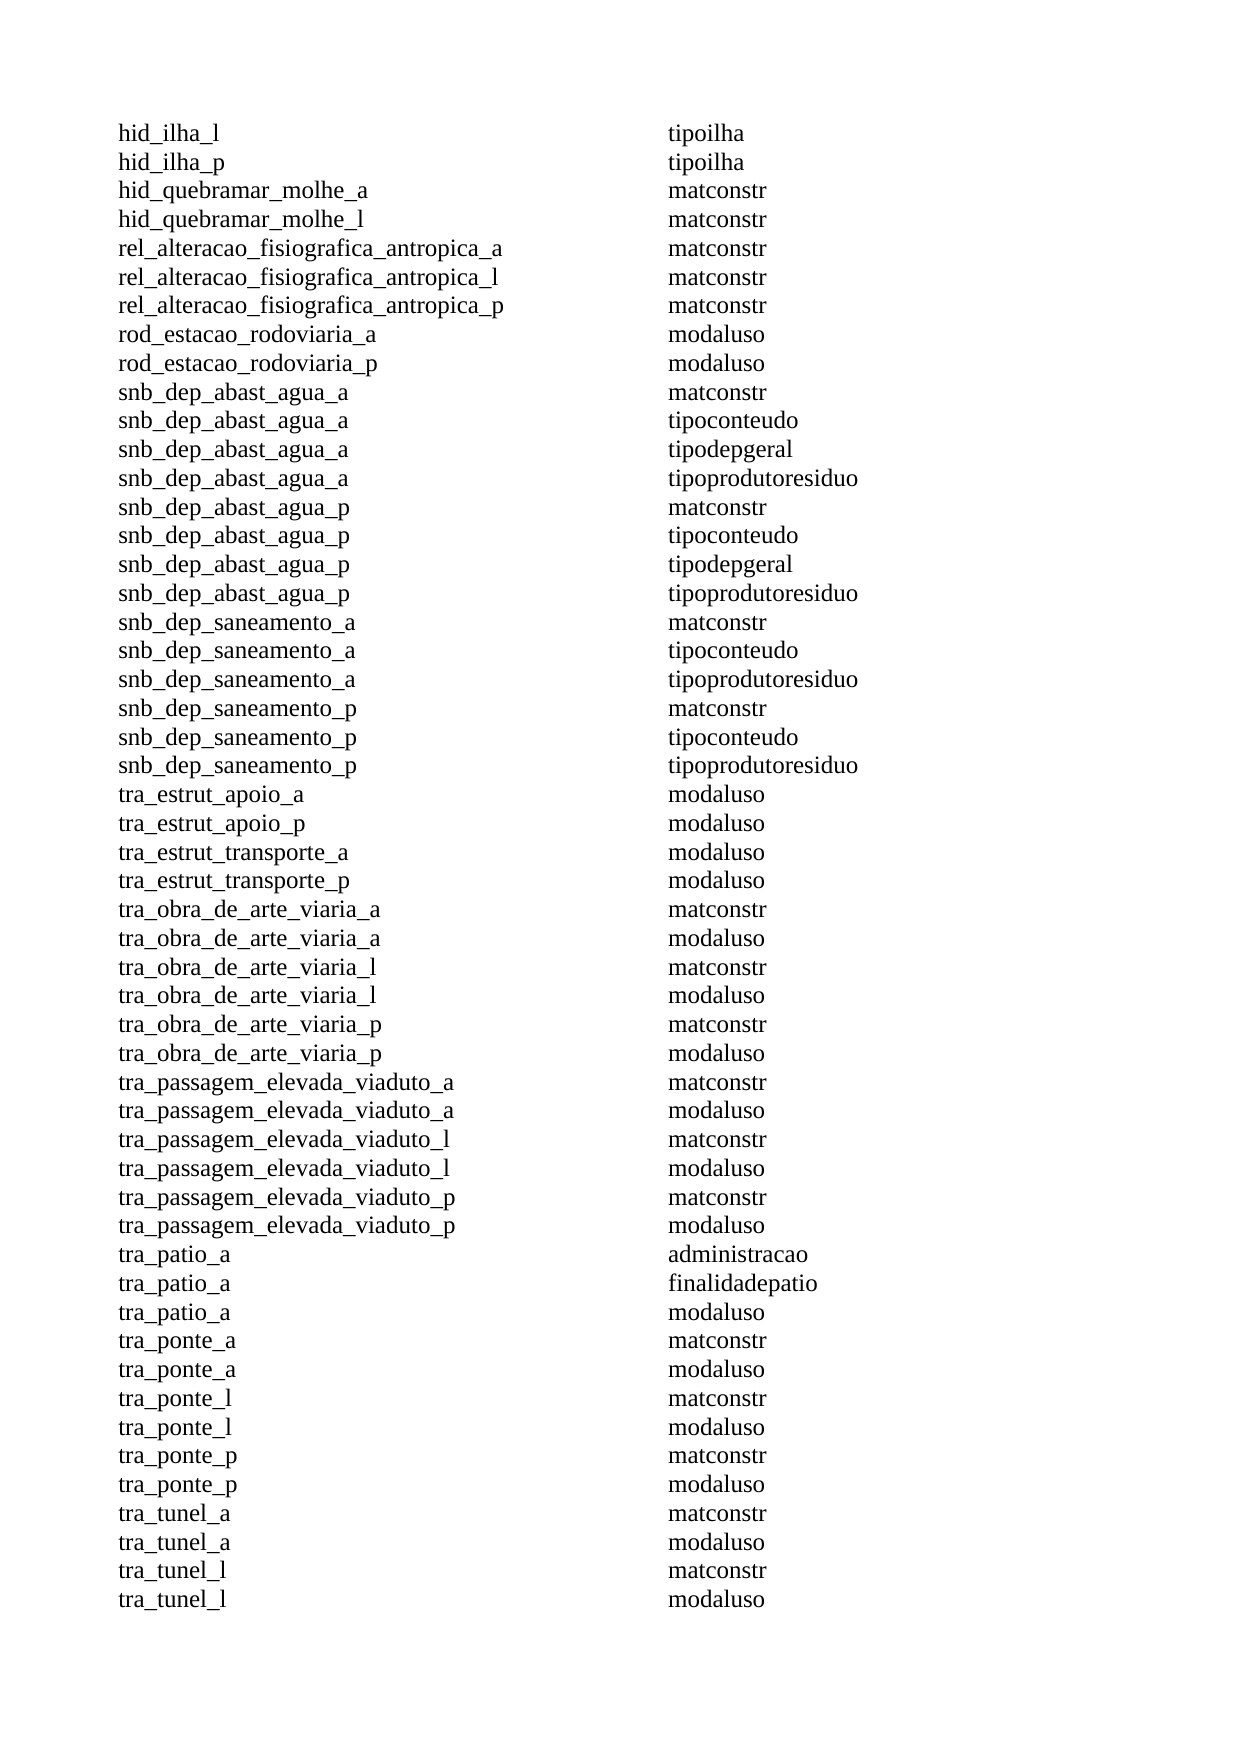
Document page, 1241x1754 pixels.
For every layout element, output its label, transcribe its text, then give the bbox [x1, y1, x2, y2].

table_cell matconstr [665, 1498, 1119, 1527]
table_cell tra_estrut_apoio_a [115, 779, 665, 808]
table_cell rel_alteracao_fisiografica_antropica_a [115, 233, 665, 262]
table_cell tra_obra_de_arte_viaria_p [115, 1038, 665, 1067]
table_cell tra_tunel_l [115, 1556, 665, 1584]
table_cell snb_dep_abast_agua_a [115, 377, 665, 406]
table_cell modaluso [665, 348, 1119, 377]
table_cell tra_patio_a [115, 1297, 665, 1326]
table_cell modaluso [665, 1297, 1119, 1326]
table_cell tipoconteudo [665, 636, 1119, 664]
table_cell snb_dep_abast_agua_p [115, 578, 665, 607]
table_cell tra_ponte_l [115, 1383, 665, 1412]
table_cell matconstr [665, 1556, 1119, 1584]
table_cell tra_passagem_elevada_viaduto_l [115, 1124, 665, 1153]
table_cell tipoilha [665, 118, 1119, 147]
table_cell modaluso [665, 1096, 1119, 1124]
table_cell matconstr [665, 1326, 1119, 1354]
table_cell matconstr [665, 693, 1119, 722]
table_cell modaluso [665, 837, 1119, 866]
table_cell matconstr [665, 492, 1119, 521]
table_cell modaluso [665, 1354, 1119, 1383]
table_cell tra_ponte_a [115, 1354, 665, 1383]
table_cell modaluso [665, 1038, 1119, 1067]
table_cell tra_passagem_elevada_viaduto_a [115, 1096, 665, 1124]
table_cell matconstr [665, 262, 1119, 291]
table_cell tra_tunel_l [115, 1584, 665, 1613]
table_cell tra_obra_de_arte_viaria_a [115, 894, 665, 923]
table_cell modaluso [665, 1527, 1119, 1556]
table_cell tipoconteudo [665, 722, 1119, 751]
table_cell snb_dep_abast_agua_a [115, 406, 665, 434]
table_cell rel_alteracao_fisiografica_antropica_p [115, 291, 665, 319]
table_cell tipoprodutoresiduo [665, 578, 1119, 607]
table_cell snb_dep_saneamento_p [115, 751, 665, 779]
table_cell matconstr [665, 952, 1119, 981]
table_cell snb_dep_abast_agua_p [115, 549, 665, 578]
table_cell modaluso [665, 779, 1119, 808]
table_cell matconstr [665, 204, 1119, 233]
table_cell tra_passagem_elevada_viaduto_a [115, 1067, 665, 1096]
table_cell tipoprodutoresiduo [665, 664, 1119, 693]
table_cell snb_dep_saneamento_a [115, 636, 665, 664]
table_cell snb_dep_abast_agua_a [115, 434, 665, 463]
table_cell tra_ponte_p [115, 1441, 665, 1469]
table_cell tra_obra_de_arte_viaria_a [115, 923, 665, 952]
table_cell tra_passagem_elevada_viaduto_p [115, 1211, 665, 1239]
table_cell tipoprodutoresiduo [665, 463, 1119, 492]
table_cell tra_passagem_elevada_viaduto_l [115, 1153, 665, 1182]
table_cell modaluso [665, 1153, 1119, 1182]
table_cell tra_estrut_apoio_p [115, 808, 665, 837]
table_cell matconstr [665, 894, 1119, 923]
table_cell hid_ilha_p [115, 147, 665, 176]
table_cell snb_dep_abast_agua_p [115, 492, 665, 521]
table_cell tra_ponte_a [115, 1326, 665, 1354]
table_cell snb_dep_abast_agua_p [115, 521, 665, 549]
table_cell matconstr [665, 607, 1119, 636]
table_cell tipodepgeral [665, 549, 1119, 578]
table_cell tra_tunel_a [115, 1498, 665, 1527]
table_cell rod_estacao_rodoviaria_a [115, 319, 665, 348]
table_cell snb_dep_saneamento_p [115, 722, 665, 751]
table_cell modaluso [665, 981, 1119, 1009]
table_cell tra_tunel_a [115, 1527, 665, 1556]
table_cell tipoprodutoresiduo [665, 751, 1119, 779]
table_cell tra_patio_a [115, 1239, 665, 1268]
table_cell tra_obra_de_arte_viaria_l [115, 952, 665, 981]
table_cell matconstr [665, 377, 1119, 406]
table_cell tra_obra_de_arte_viaria_p [115, 1009, 665, 1038]
table_cell matconstr [665, 233, 1119, 262]
table_cell tra_estrut_transporte_p [115, 866, 665, 894]
table_cell matconstr [665, 1067, 1119, 1096]
table_cell administracao [665, 1239, 1119, 1268]
table_cell tipoconteudo [665, 521, 1119, 549]
table_cell snb_dep_abast_agua_a [115, 463, 665, 492]
table_cell modaluso [665, 923, 1119, 952]
table_cell matconstr [665, 1182, 1119, 1211]
table_cell hid_ilha_l [115, 118, 665, 147]
table_cell snb_dep_saneamento_p [115, 693, 665, 722]
table_cell tra_passagem_elevada_viaduto_p [115, 1182, 665, 1211]
table_cell tipoilha [665, 147, 1119, 176]
table_cell modaluso [665, 1412, 1119, 1441]
table_cell matconstr [665, 1124, 1119, 1153]
table_cell hid_quebramar_molhe_a [115, 176, 665, 204]
table_cell matconstr [665, 1009, 1119, 1038]
table_cell rod_estacao_rodoviaria_p [115, 348, 665, 377]
table_cell matconstr [665, 1383, 1119, 1412]
table_cell snb_dep_saneamento_a [115, 607, 665, 636]
table_cell modaluso [665, 808, 1119, 837]
table_cell modaluso [665, 1211, 1119, 1239]
table_cell snb_dep_saneamento_a [115, 664, 665, 693]
table_cell rel_alteracao_fisiografica_antropica_l [115, 262, 665, 291]
table_cell tra_estrut_transporte_a [115, 837, 665, 866]
table_cell modaluso [665, 319, 1119, 348]
table_cell matconstr [665, 1441, 1119, 1469]
table_cell tra_ponte_l [115, 1412, 665, 1441]
table_cell matconstr [665, 291, 1119, 319]
table_cell modaluso [665, 866, 1119, 894]
table_cell tipodepgeral [665, 434, 1119, 463]
table_cell finalidadepatio [665, 1268, 1119, 1297]
table_cell hid_quebramar_molhe_l [115, 204, 665, 233]
table_cell matconstr [665, 176, 1119, 204]
table_cell tipoconteudo [665, 406, 1119, 434]
table_cell modaluso [665, 1469, 1119, 1498]
table_cell tra_patio_a [115, 1268, 665, 1297]
table_cell tra_obra_de_arte_viaria_l [115, 981, 665, 1009]
table_cell modaluso [665, 1584, 1119, 1613]
table_cell tra_ponte_p [115, 1469, 665, 1498]
